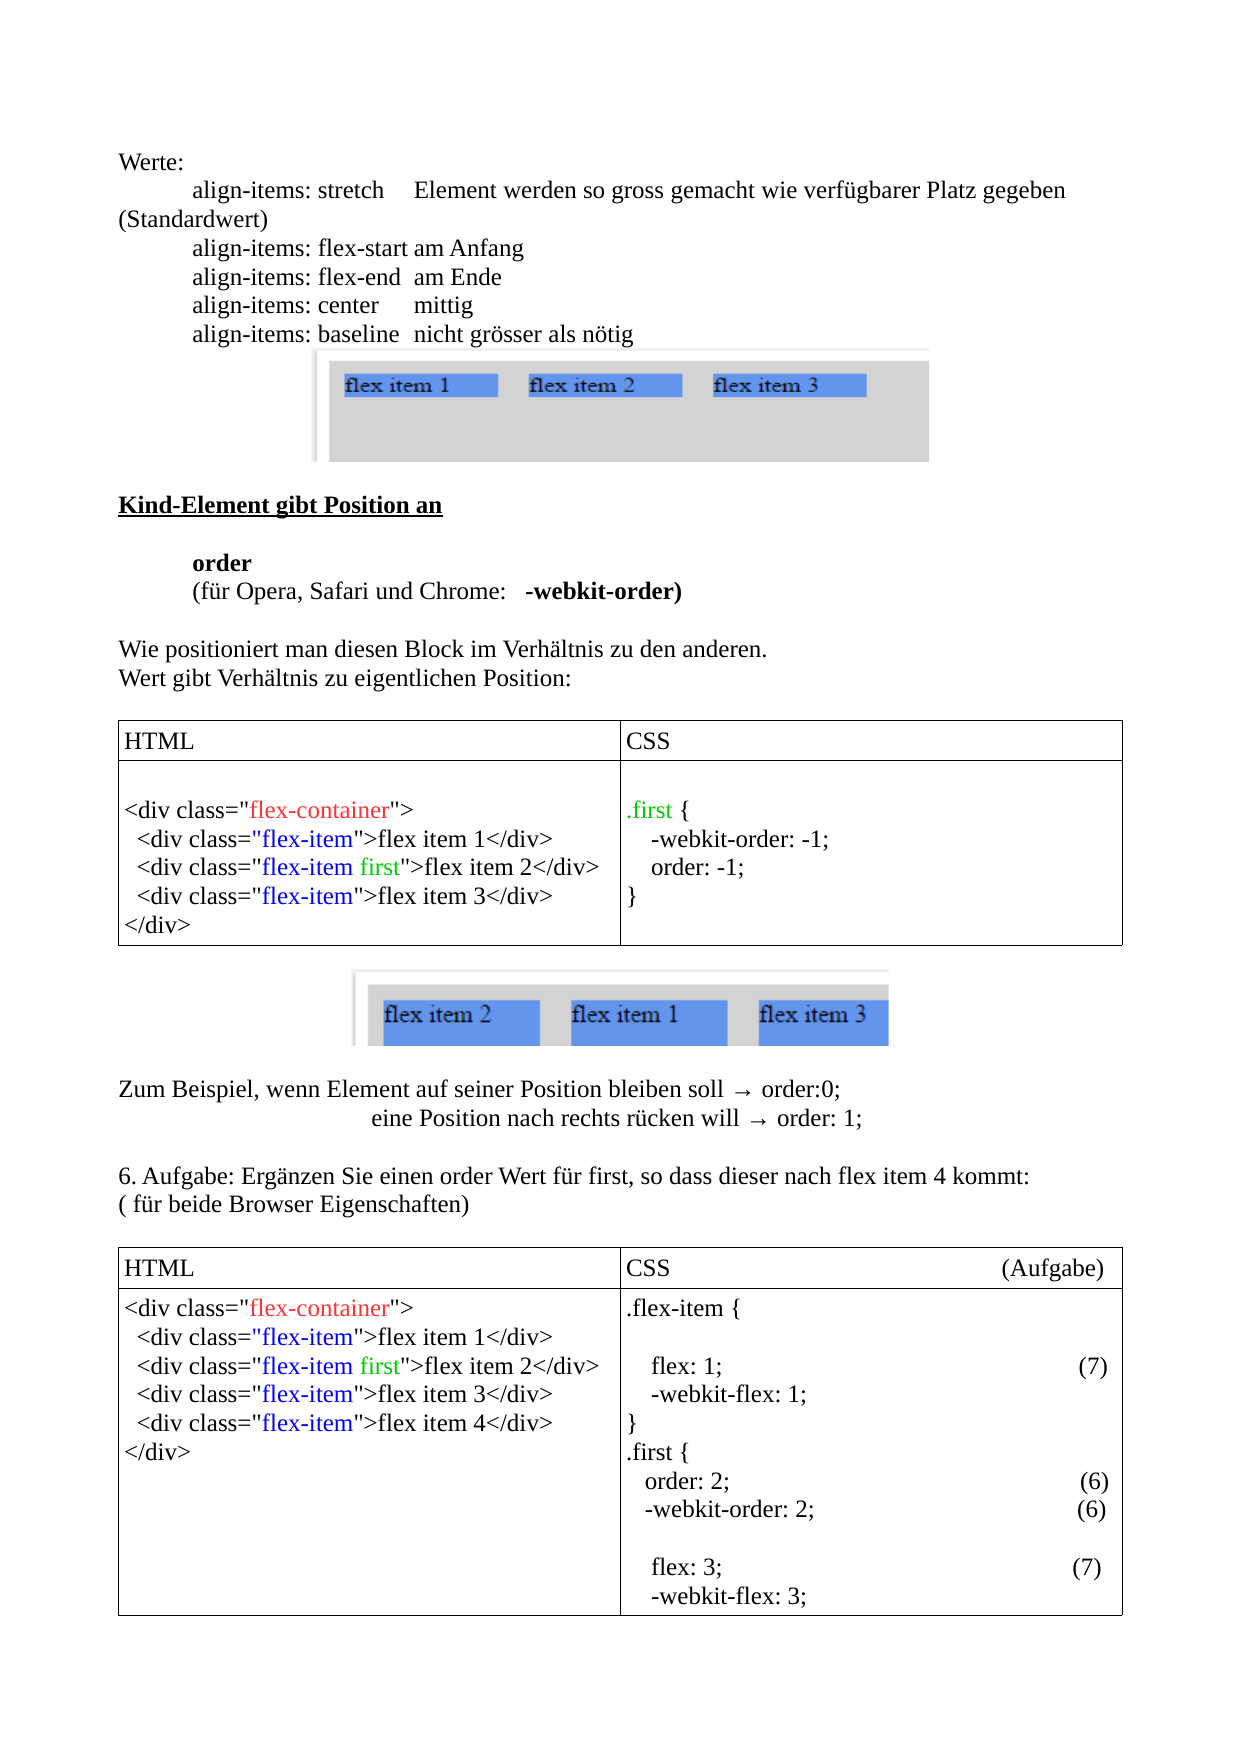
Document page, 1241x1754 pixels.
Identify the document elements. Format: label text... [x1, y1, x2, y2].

text eine Position nach rechts rücken will → order: 1; [118, 1103, 1122, 1132]
table_cell <div class="flex-container"> <div class="flex-item">flex item 1</div> <div class="flex-item first">flex item 2</div> <div class="flex-item">flex item 3</div> <div class="flex-item">flex item 4</div> </div> [119, 1289, 620, 1615]
text align-items: flex-start am Anfang [118, 233, 1122, 262]
text Wie positioniert man diesen Block im Verhältnis zu den anderen. [118, 634, 1122, 663]
table_cell <div class="flex-container"> <div class="flex-item">flex item 1</div> <div class="flex-item first">flex item 2</div> <div class="flex-item">flex item 3</div> </div> [119, 761, 620, 944]
text ( für beide Browser Eigenschaften) [118, 1189, 1122, 1218]
text align-items: center mittig [118, 291, 1122, 319]
text Kind-Element gibt Position an [118, 490, 1122, 519]
text Wert gibt Verhältnis zu eigentlichen Position: [118, 663, 1122, 691]
text 6. Aufgabe: Ergänzen Sie einen order Wert für first, so dass dieser nach flex item 4 kommt: [118, 1161, 1122, 1189]
table_cell .first { -webkit-order: -1; order: -1; } [621, 761, 1122, 944]
picture [351, 969, 889, 1046]
text align-items: flex-end am Ende [118, 262, 1122, 291]
picture [311, 348, 930, 462]
table_header HTML [119, 1248, 620, 1287]
text align-items: stretch Element werden so gross gemacht wie verfügbarer Platz gegeben (Standardwert) [118, 176, 1122, 233]
text (für Opera, Safari und Chrome: -webkit-order) [118, 576, 1122, 605]
text Zum Beispiel, wenn Element auf seiner Position bleiben soll → order:0; [118, 1074, 1122, 1103]
table_cell .flex-item { flex: 1; (7) -webkit-flex: 1; } .first { order: 2; (6) -webkit-order: 2; (6) flex: 3; (7) -webkit-flex: 3; [621, 1289, 1122, 1615]
table_header CSS [621, 721, 1122, 760]
text order [118, 548, 1122, 576]
table_header HTML [119, 721, 620, 760]
text align-items: baseline nicht grösser als nötig [118, 319, 1122, 348]
table_header CSS (Aufgabe) [621, 1248, 1122, 1287]
text Werte: [118, 147, 1122, 176]
